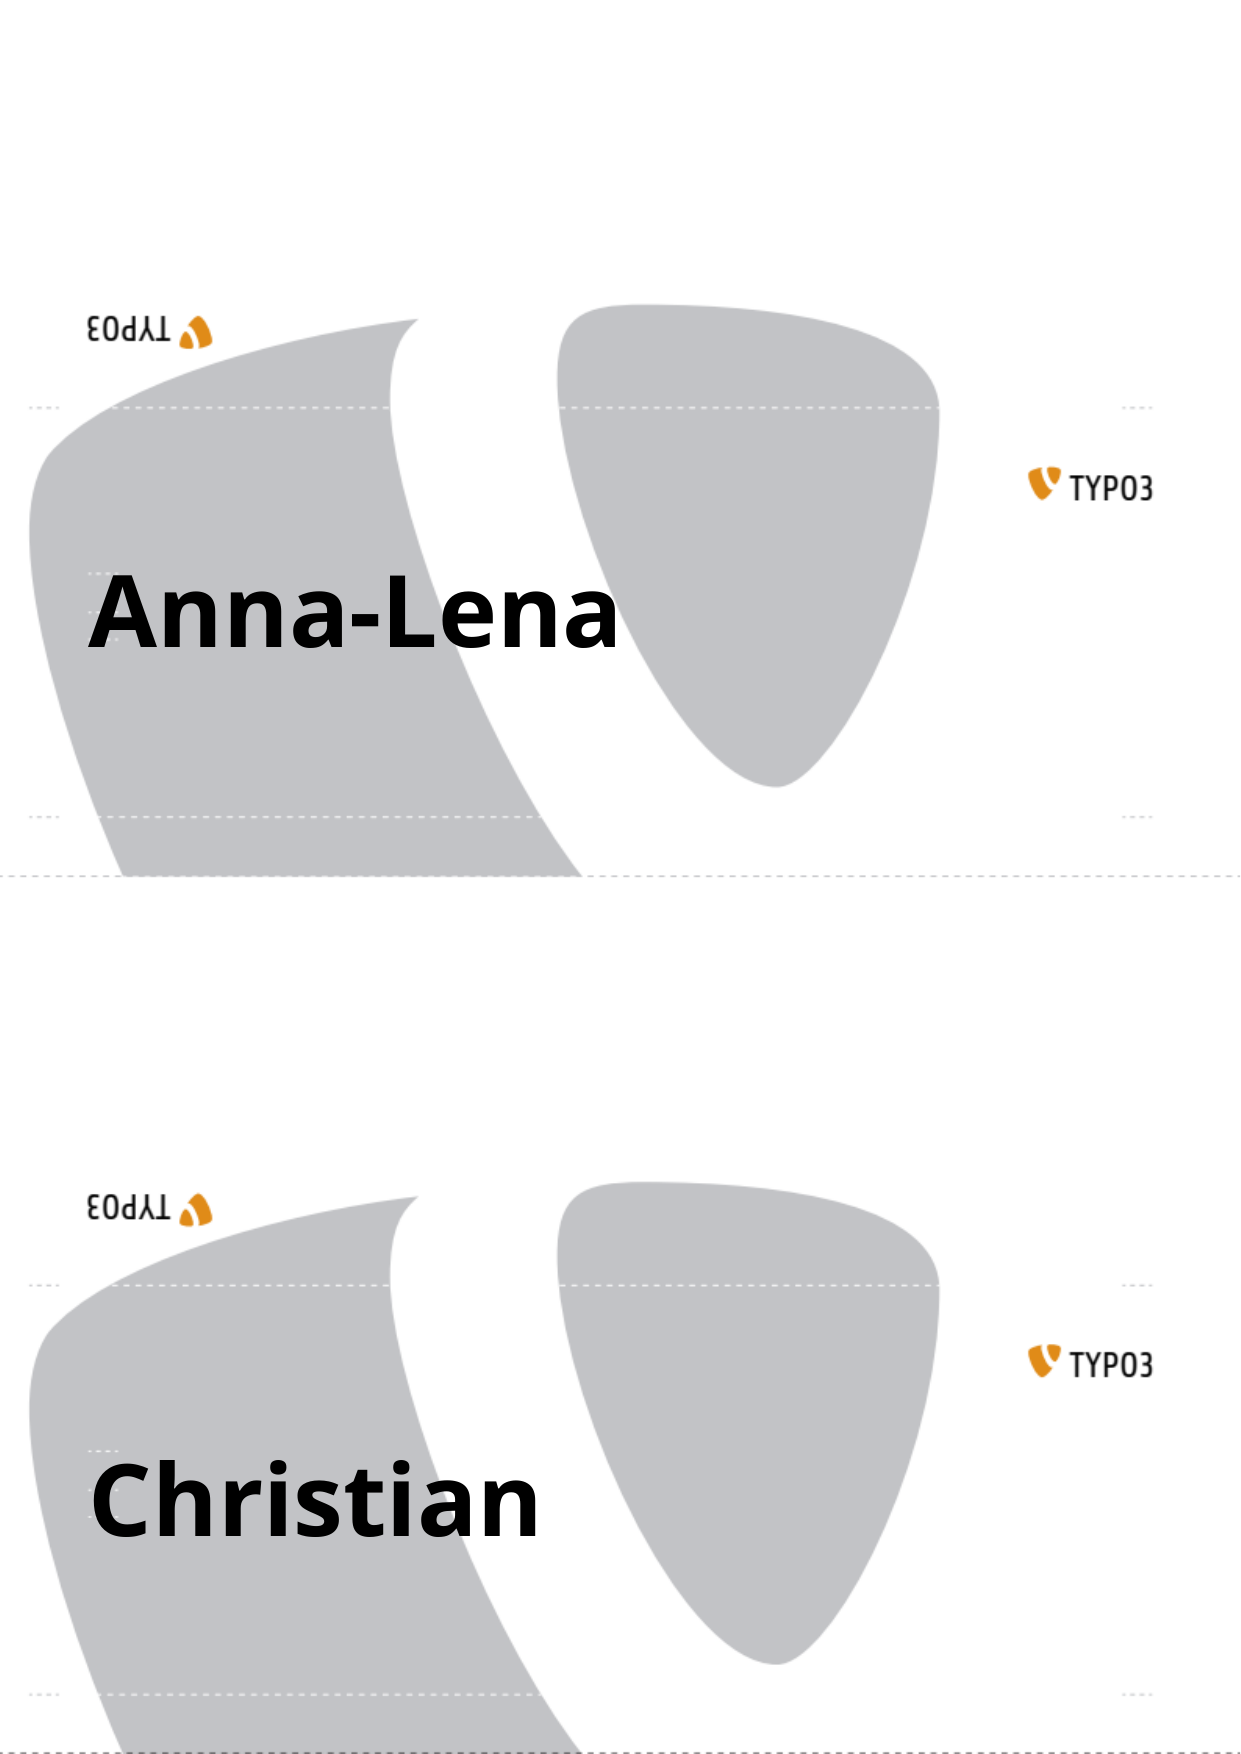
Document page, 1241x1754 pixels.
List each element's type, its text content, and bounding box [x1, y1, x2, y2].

text Christian [88, 1429, 1240, 1566]
text Anna-Lena [88, 540, 1240, 677]
